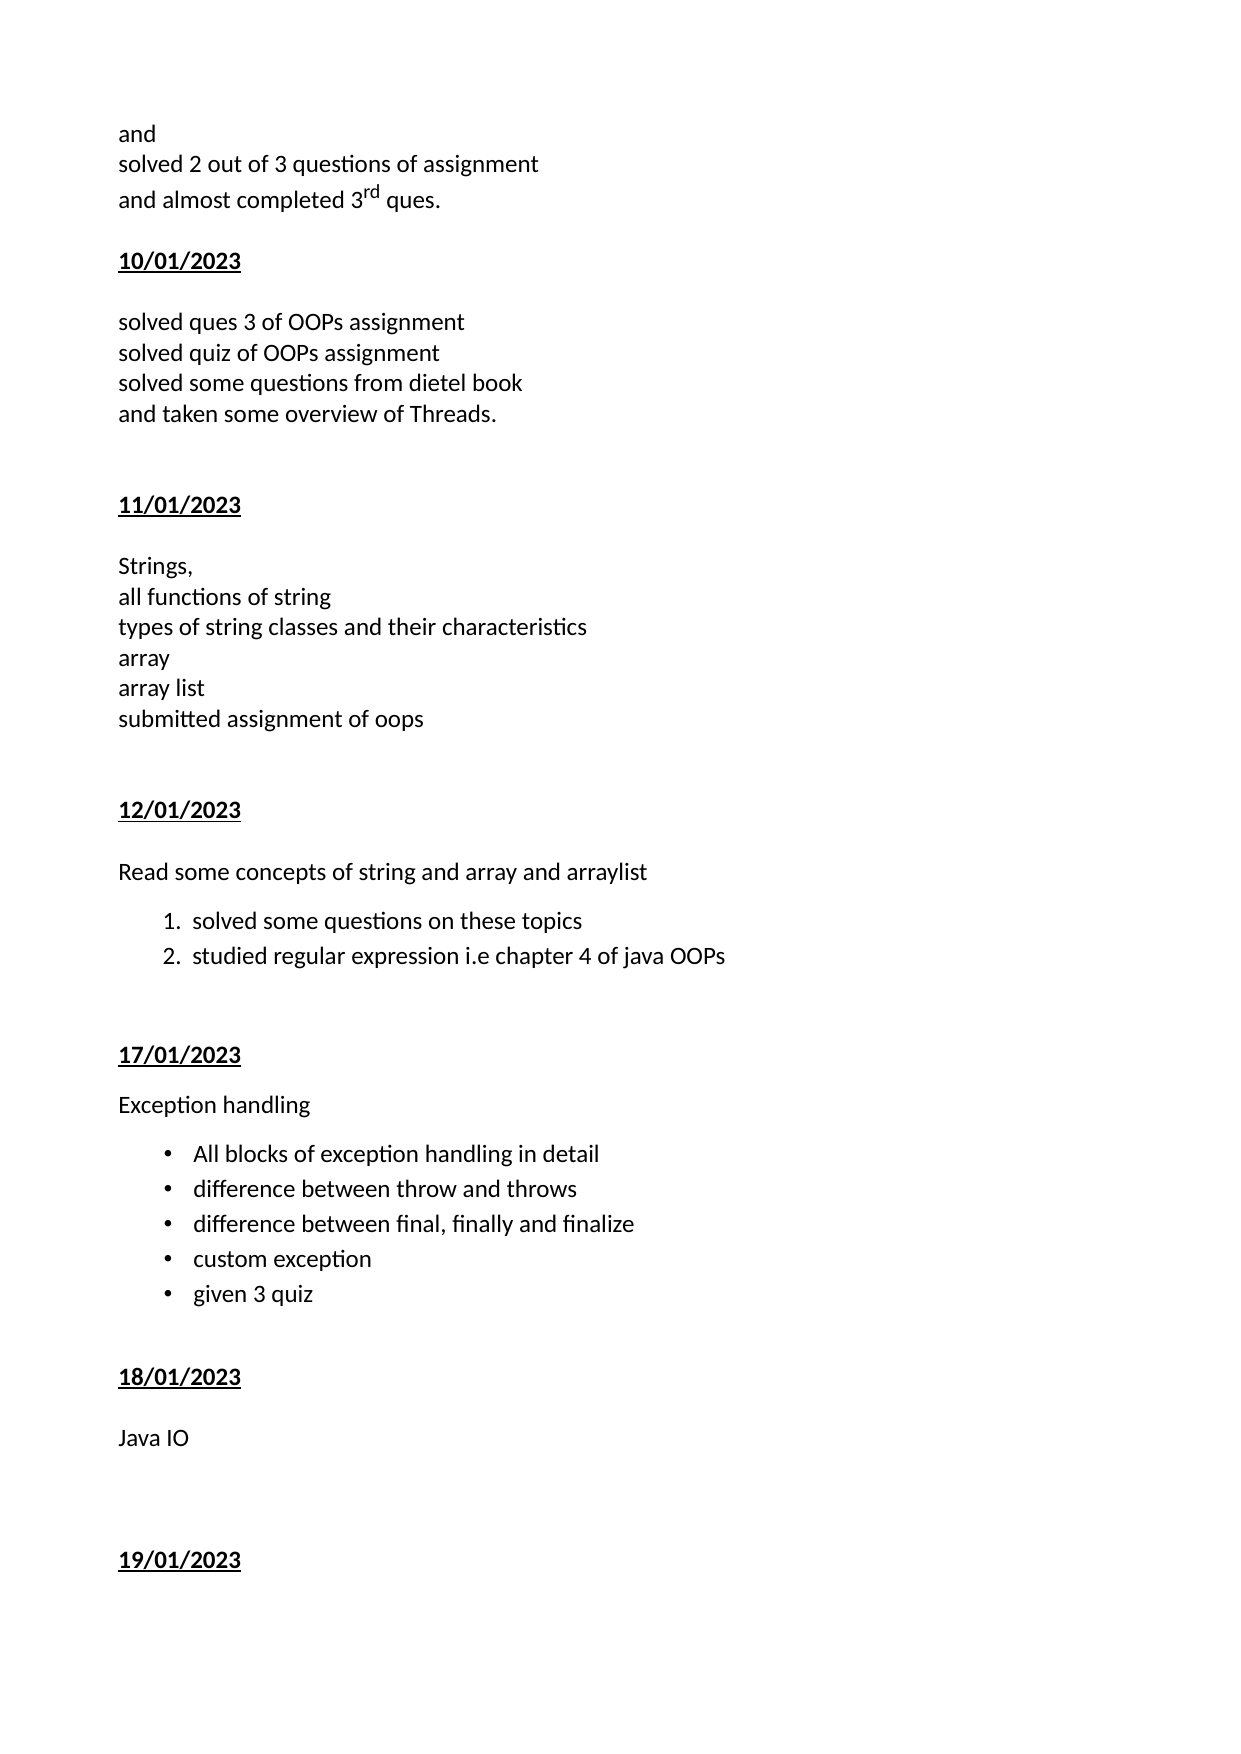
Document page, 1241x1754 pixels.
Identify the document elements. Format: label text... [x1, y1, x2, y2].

text and [118, 118, 1122, 149]
text solved quiz of OOPs assignment [118, 337, 1122, 367]
text 18/01/2023 [118, 1361, 1122, 1392]
text Java IO [118, 1422, 1122, 1453]
text 10/01/2023 [118, 245, 1122, 276]
text and almost completed 3rd ques. [118, 179, 1122, 215]
text 11/01/2023 [118, 489, 1122, 520]
text Strings, [118, 551, 1122, 581]
list All blocks of exception handling in detail [164, 1139, 1122, 1169]
list difference between final, finally and finalize [164, 1209, 1122, 1239]
text Exception handling [118, 1089, 1122, 1119]
text 12/01/2023 [118, 795, 1122, 825]
text solved 2 out of 3 questions of assignment [118, 149, 1122, 179]
list given 3 quiz [164, 1279, 1122, 1309]
text solved ques 3 of OOPs assignment [118, 306, 1122, 337]
list solved some questions on these topics [162, 905, 1122, 936]
list difference between throw and throws [164, 1174, 1122, 1204]
list studied regular expression i.e chapter 4 of java OOPs [162, 940, 1122, 971]
text array list [118, 673, 1122, 703]
text 19/01/2023 [118, 1544, 1122, 1575]
text submitted assignment of oops [118, 703, 1122, 734]
text array [118, 642, 1122, 673]
text solved some questions from dietel book [118, 367, 1122, 398]
text types of string classes and their characteristics [118, 612, 1122, 642]
list custom exception [164, 1244, 1122, 1274]
text 17/01/2023 [118, 1039, 1122, 1070]
text and taken some overview of Threads. [118, 398, 1122, 428]
text Read some concepts of string and array and arraylist [118, 856, 1122, 886]
text all functions of string [118, 581, 1122, 612]
